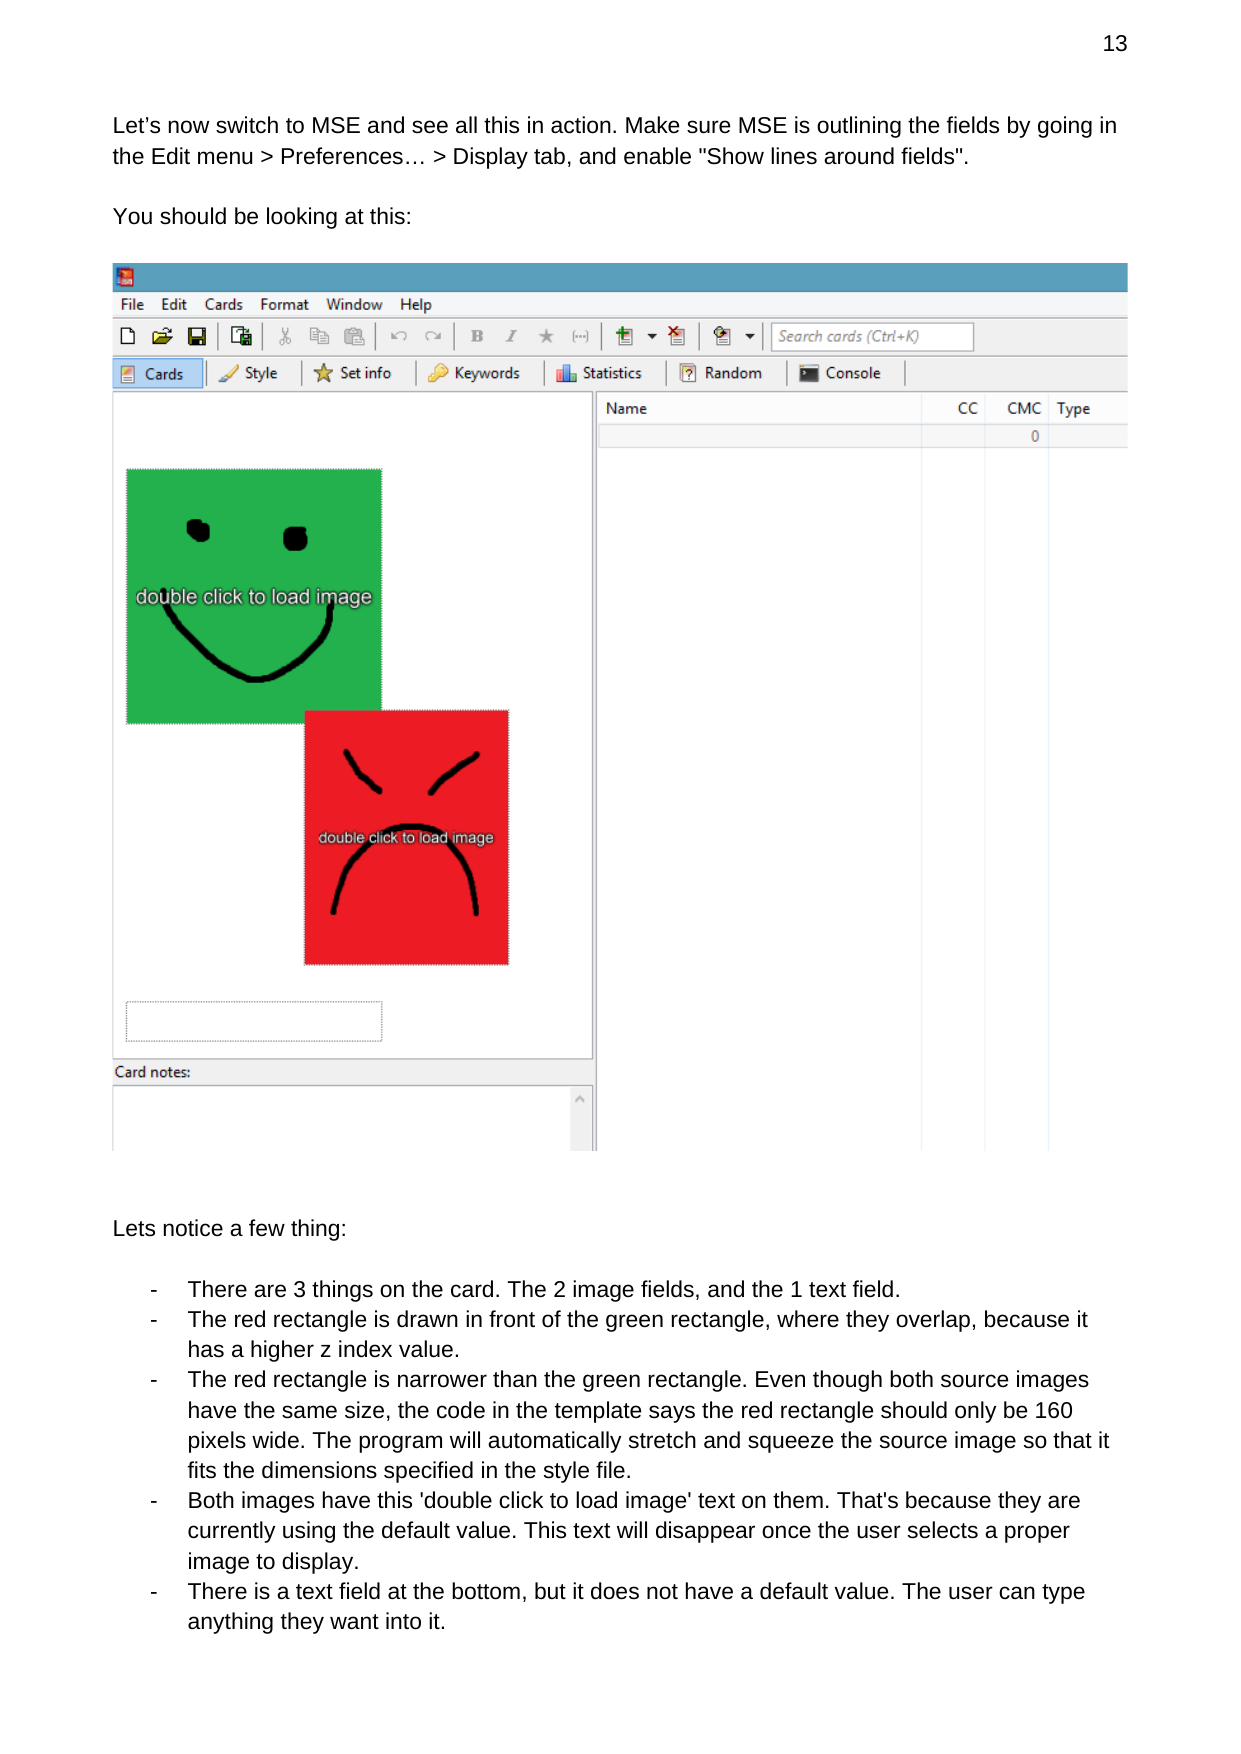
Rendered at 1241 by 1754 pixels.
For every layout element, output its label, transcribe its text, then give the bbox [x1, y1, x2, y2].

list The red rectangle is drawn in front of the green rectangle, where they overlap, because it has a higher z index value. [150, 1306, 1128, 1362]
text Let’s now switch to MSE and see all this in action. Make sure MSE is outlining the fields by going in the Edit menu > Preferences… > Display tab, and enable "Show lines around fields". [112, 112, 1128, 169]
text Lets notice a few thing: [112, 1215, 1128, 1242]
list There is a text field at the bottom, but it does not have a default value. The user can type anything they want into it. [150, 1578, 1128, 1634]
list There are 3 things on the card. The 2 image fields, and the 1 text field. [150, 1276, 1128, 1302]
list Both images have this 'double click to load image' text on them. That's because they are currently using the default value. This text will disappear once the user selects a proper image to display. [150, 1487, 1128, 1574]
text You should be looking at this: [112, 203, 1128, 229]
picture [112, 263, 1128, 1151]
list The red rectangle is narrower than the green rectangle. Even though both source images have the same size, the code in the template says the red rectangle should only be 160 pixels wide. The program will automatically stretch and squeeze the source image so that it fits the dimensions specified in the style file. [150, 1366, 1128, 1483]
